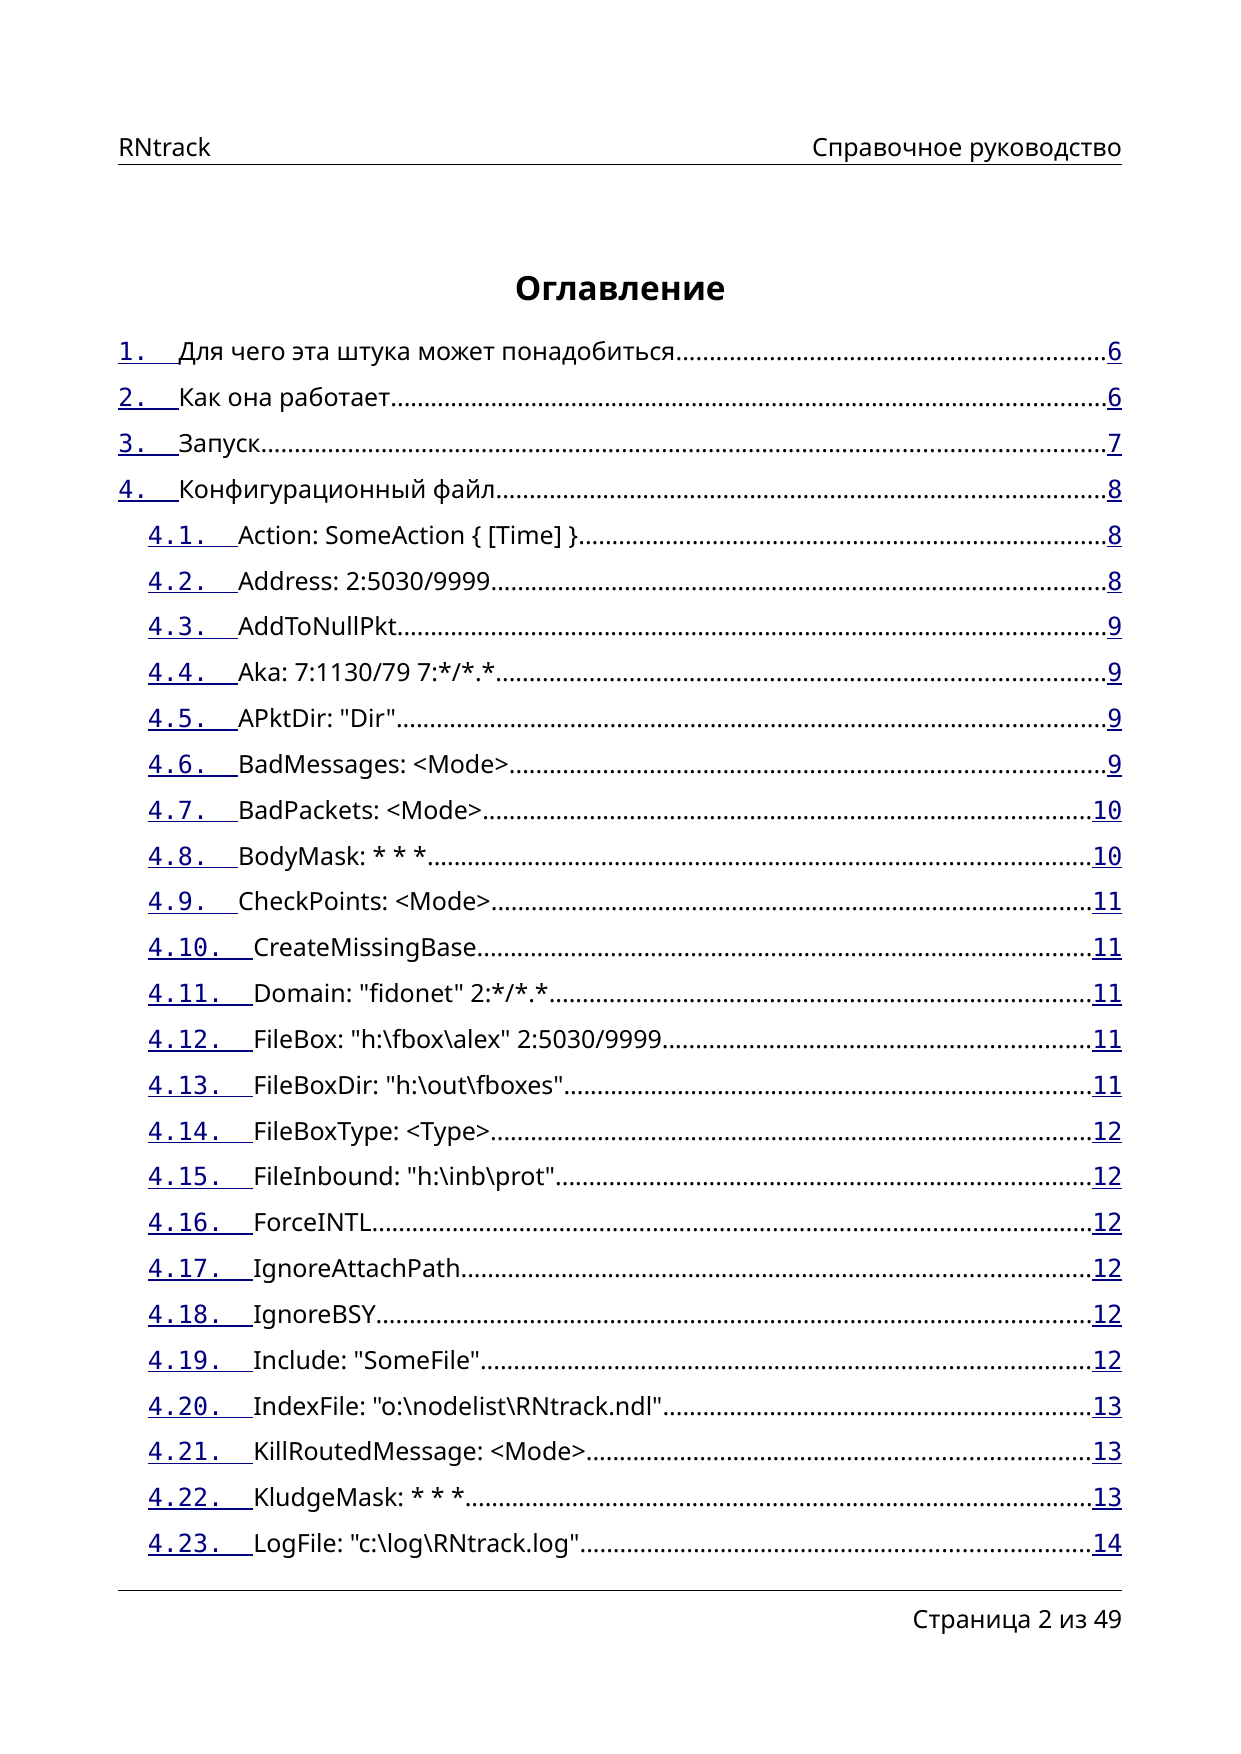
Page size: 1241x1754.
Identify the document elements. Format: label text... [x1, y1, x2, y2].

text 4.13. FileBoxDir: "h:\out\fboxes" 11 [148, 1067, 1122, 1101]
text 4.3. AddToNullPkt 9 [148, 609, 1122, 643]
text 1. Для чего эта штука может понадобиться 6 [118, 334, 1122, 368]
text 4.23. LogFile: "c:\log\RNtrack.log" 14 [148, 1526, 1122, 1560]
text 4.1. Action: SomeAction { [Time] } 8 [148, 517, 1122, 551]
text 4.10. CreateMissingBase 11 [148, 930, 1122, 964]
text 4.5. APktDir: "Dir" 9 [148, 701, 1122, 735]
text 3. Запуск 7 [118, 426, 1122, 460]
subtitle Оглавление [118, 264, 1122, 310]
text 4.20. IndexFile: "o:\nodelist\RNtrack.ndl" 13 [148, 1388, 1122, 1422]
text 4.2. Address: 2:5030/9999 8 [148, 563, 1122, 597]
text 4.19. Include: "SomeFile" 12 [148, 1342, 1122, 1376]
text 4.4. Aka: 7:1130/79 7:*/*.* 9 [148, 655, 1122, 689]
text 4.11. Domain: "fidonet" 2:*/*.* 11 [148, 976, 1122, 1010]
text 4.21. KillRoutedMessage: <Mode> 13 [148, 1434, 1122, 1468]
text 4.16. ForceINTL 12 [148, 1205, 1122, 1239]
text 4.22. KludgeMask: * * * 13 [148, 1480, 1122, 1514]
text 4.18. IgnoreBSY 12 [148, 1297, 1122, 1331]
text 4.7. BadPackets: <Mode> 10 [148, 792, 1122, 826]
text 4.12. FileBox: "h:\fbox\alex" 2:5030/9999 11 [148, 1022, 1122, 1056]
text 4.14. FileBoxType: <Type> 12 [148, 1113, 1122, 1147]
text 4.17. IgnoreAttachPath 12 [148, 1251, 1122, 1285]
text 4.8. BodyMask: * * * 10 [148, 838, 1122, 872]
text 4.15. FileInbound: "h:\inb\prot" 12 [148, 1159, 1122, 1193]
text 4.6. BadMessages: <Mode> 9 [148, 747, 1122, 781]
text 2. Как она работает 6 [118, 380, 1122, 414]
text 4.9. CheckPoints: <Mode> 11 [148, 884, 1122, 918]
text 4. Конфигурационный файл 8 [118, 472, 1122, 506]
